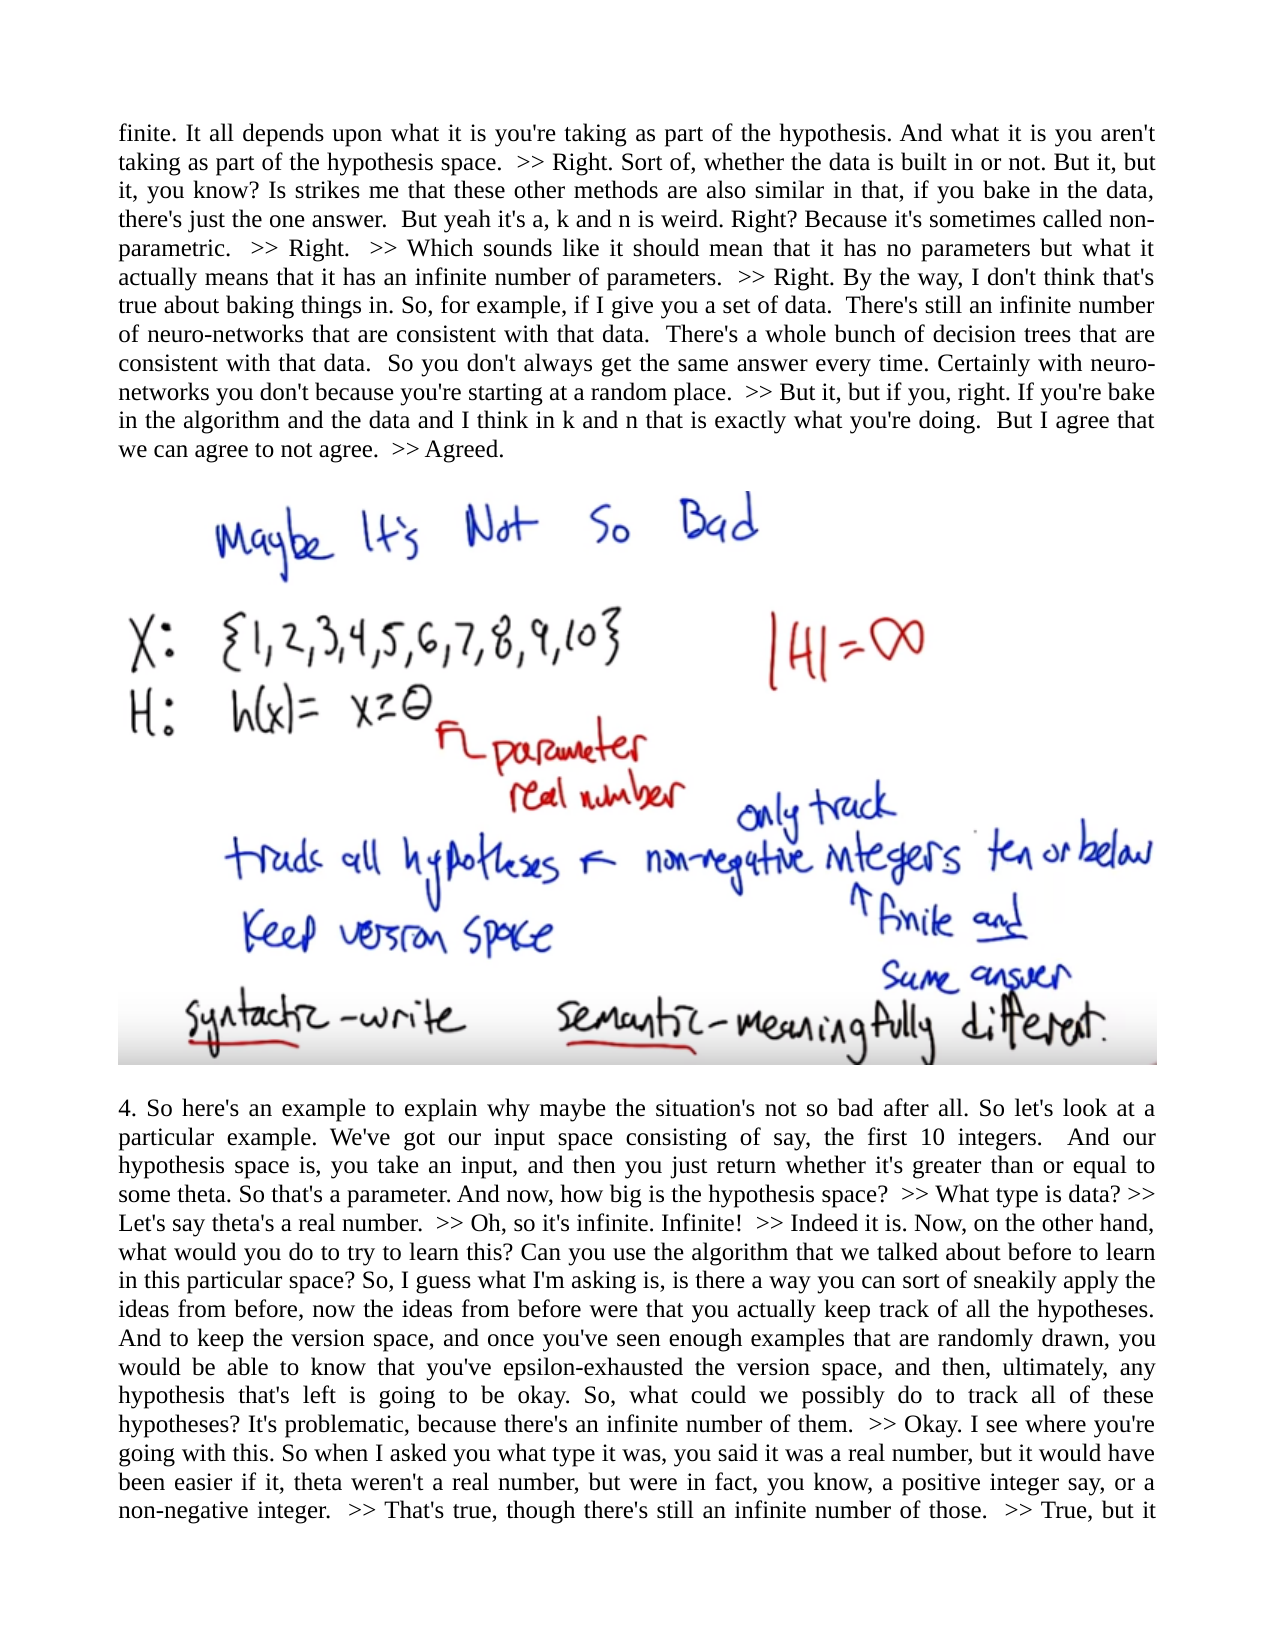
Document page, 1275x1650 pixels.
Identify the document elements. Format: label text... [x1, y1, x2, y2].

text 4. So here's an example to explain why maybe the situation's not so bad after all. So let's look at a particular example. We've got our input space consisting of say, the first 10 integers. And our hypothesis space is, you take an input, and then you just return whether it's greater than or equal to some theta. So that's a parameter. And now, how big is the hypothesis space? >> What type is data? >> Let's say theta's a real number. >> Oh, so it's infinite. Infinite! >> Indeed it is. Now, on the other hand, what would you do to try to learn this? Can you use the algorithm that we talked about before to learn in this particular space? So, I guess what I'm asking is, is there a way you can sort of sneakily apply the ideas from before, now the ideas from before were that you actually keep track of all the hypotheses. And to keep the version space, and once you've seen enough examples that are randomly drawn, you would be able to know that you've epsilon-exhausted the version space, and then, ultimately, any hypothesis that's left is going to be okay. So, what could we possibly do to track all of these hypotheses? It's problematic, because there's an infinite number of them. >> Okay. I see where you're going with this. So when I asked you what type it was, you said it was a real number, but it would have been easier if it, theta weren't a real number, but were in fact, you know, a positive integer say, or a non-negative integer. >> That's true, though there's still an infinite number of those. >> True, but it [118, 1093, 1157, 1524]
picture [118, 491, 1157, 1065]
text finite. It all depends upon what it is you're taking as part of the hypothesis. And what it is you aren't taking as part of the hypothesis space. >> Right. Sort of, whether the data is built in or not. But it, but it, you know? Is strikes me that these other methods are also similar in that, if you bake in the data, there's just the one answer. But yeah it's a, k and n is weird. Right? Because it's sometimes called non-parametric. >> Right. >> Which sounds like it should mean that it has no parameters but what it actually means that it has an infinite number of parameters. >> Right. By the way, I don't think that's true about baking things in. So, for example, if I give you a set of data. There's still an infinite number of neuro-networks that are consistent with that data. There's a whole bunch of decision trees that are consistent with that data. So you don't always get the same answer every time. Certainly with neuro-networks you don't because you're starting at a random place. >> But it, but if you, right. If you're bake in the algorithm and the data and I think in k and n that is exactly what you're doing. But I agree that we can agree to not agree. >> Agreed. [118, 118, 1157, 463]
